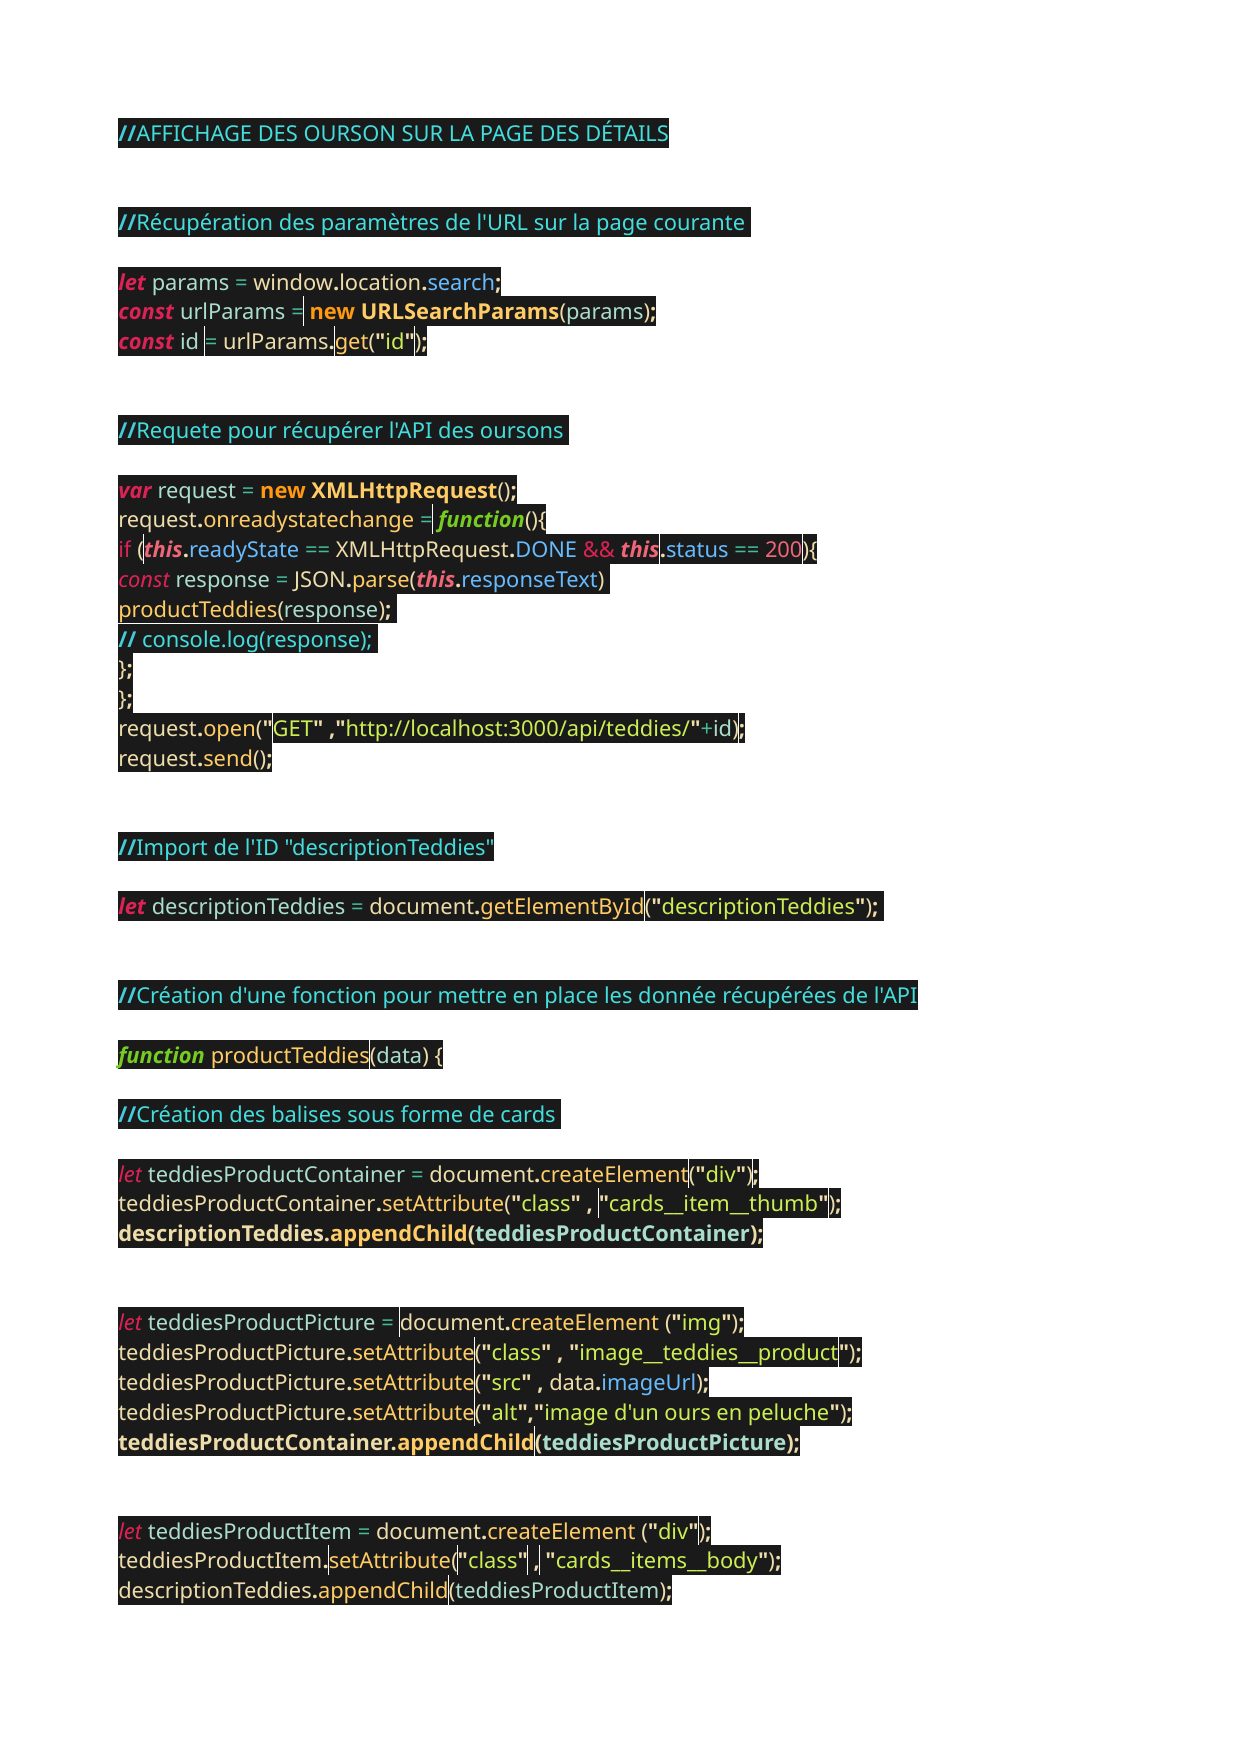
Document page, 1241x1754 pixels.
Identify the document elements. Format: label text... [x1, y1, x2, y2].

text teddiesProductPicture.setAttribute("class" , "image__teddies__product"); [118, 1337, 1122, 1367]
text if (this.readyState == XMLHttpRequest.DONE && this.status == 200){ [118, 534, 1122, 564]
text //Récupération des paramètres de l'URL sur la page courante [118, 207, 1122, 237]
text teddiesProductContainer.setAttribute("class" , "cards__item__thumb"); [118, 1188, 1122, 1218]
text }; [118, 683, 1122, 713]
text let teddiesProductContainer = document.createElement("div"); [118, 1158, 1122, 1188]
text request.send(); [118, 743, 1122, 772]
text // console.log(response); [118, 623, 1122, 653]
text function productTeddies(data) { [118, 1039, 1122, 1069]
text let teddiesProductItem = document.createElement ("div"); [118, 1516, 1122, 1545]
text request.onreadystatechange = function(){ [118, 504, 1122, 534]
text teddiesProductContainer.appendChild(teddiesProductPicture); [118, 1426, 1122, 1456]
text descriptionTeddies.appendChild(teddiesProductContainer); [118, 1218, 1122, 1248]
text //Création des balises sous forme de cards [118, 1099, 1122, 1129]
text const id = urlParams.get("id"); [118, 326, 1122, 356]
text productTeddies(response); [118, 594, 1122, 623]
text //Requete pour récupérer l'API des oursons [118, 415, 1122, 445]
text //Création d'une fonction pour mettre en place les donnée récupérées de l'API [118, 980, 1122, 1010]
text descriptionTeddies.appendChild(teddiesProductItem); [118, 1575, 1122, 1605]
text var request = new XMLHttpRequest(); [118, 474, 1122, 504]
text teddiesProductPicture.setAttribute("alt","image d'un ours en peluche"); [118, 1397, 1122, 1426]
text teddiesProductItem.setAttribute("class" , "cards__items__body"); [118, 1545, 1122, 1575]
text let teddiesProductPicture = document.createElement ("img"); [118, 1307, 1122, 1337]
text }; [118, 653, 1122, 683]
text teddiesProductPicture.setAttribute("src" , data.imageUrl); [118, 1367, 1122, 1397]
text const urlParams = new URLSearchParams(params); [118, 296, 1122, 326]
text //Import de l'ID "descriptionTeddies" [118, 832, 1122, 861]
text let descriptionTeddies = document.getElementById("descriptionTeddies"); [118, 891, 1122, 921]
text let params = window.location.search; [118, 267, 1122, 296]
text //AFFICHAGE DES OURSON SUR LA PAGE DES DÉTAILS [118, 118, 1122, 148]
text request.open("GET" ,"http://localhost:3000/api/teddies/"+id); [118, 713, 1122, 743]
text const response = JSON.parse(this.responseText) [118, 564, 1122, 594]
